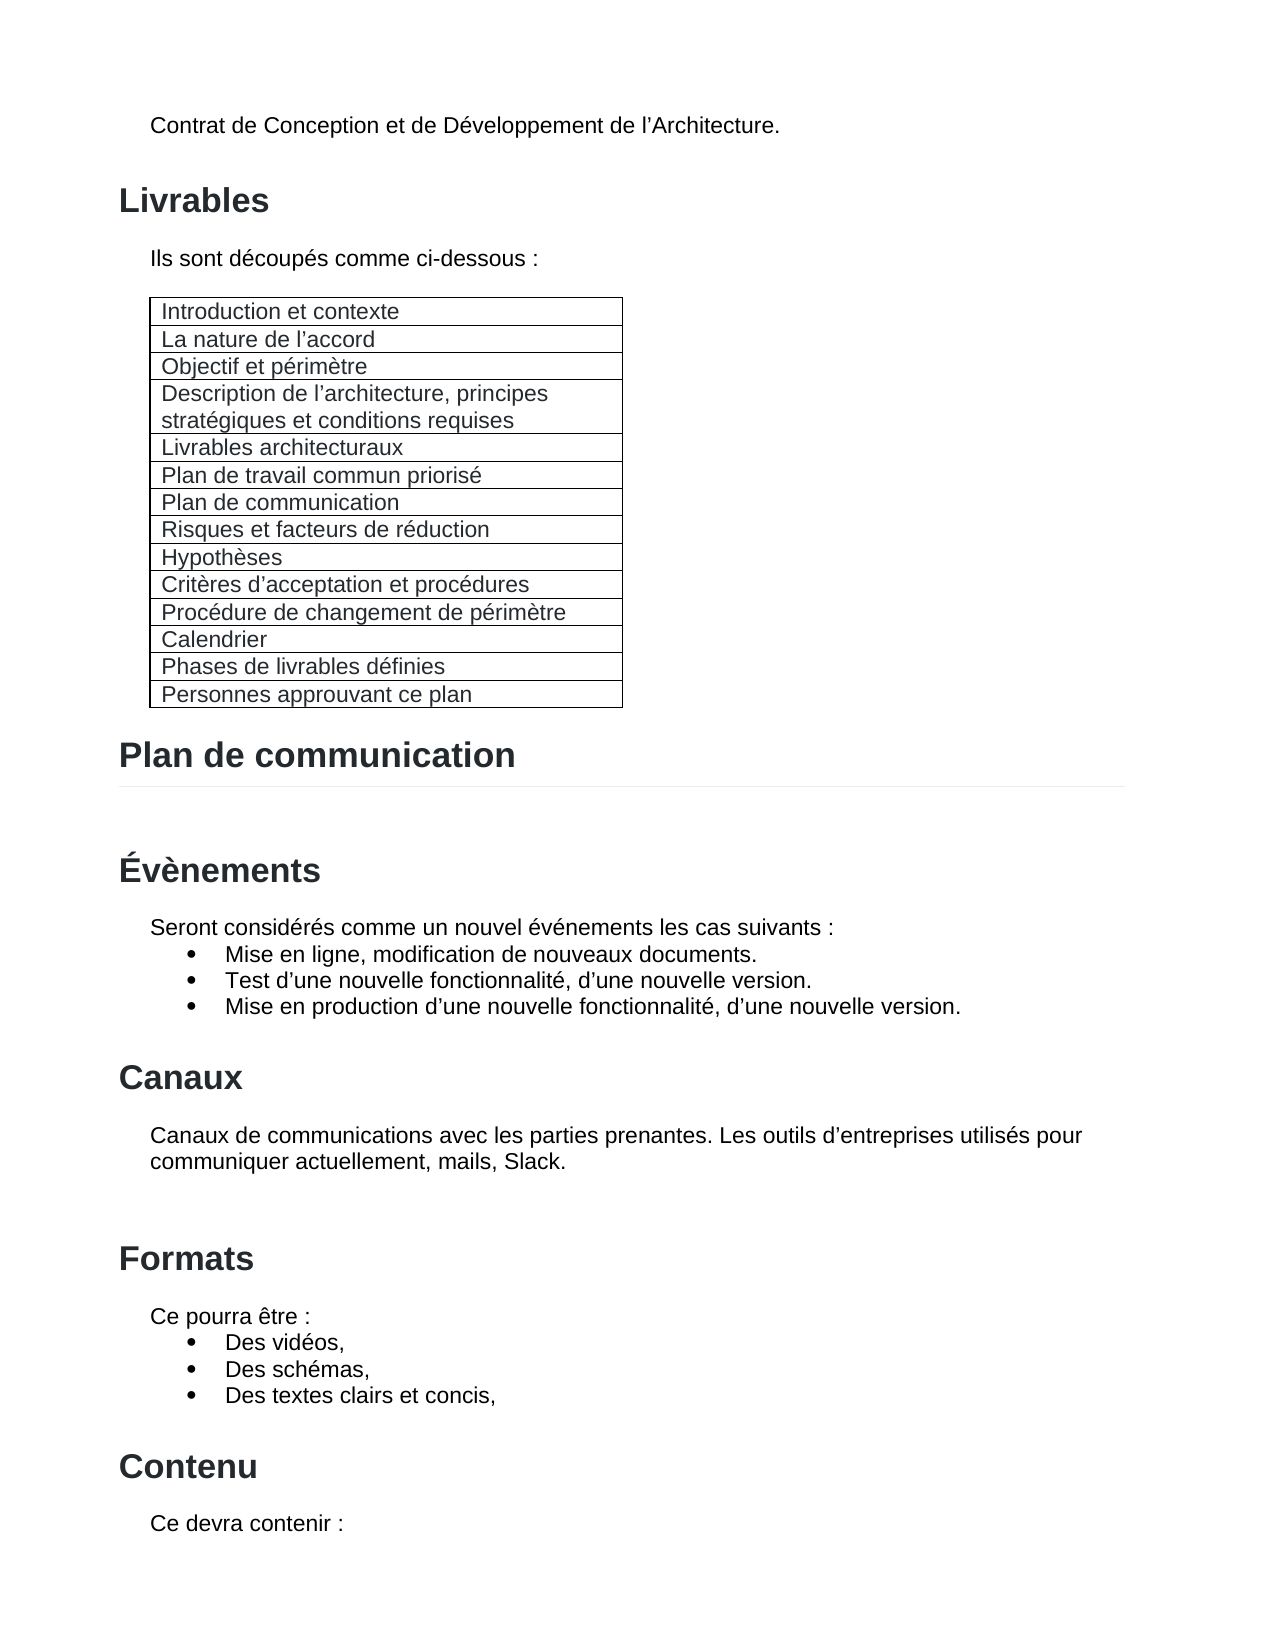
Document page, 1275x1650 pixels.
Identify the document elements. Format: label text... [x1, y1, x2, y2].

table_cell Critères d’acceptation et procédures [151, 571, 622, 597]
list Test d’une nouvelle fonctionnalité, d’une nouvelle version. [187, 967, 1125, 993]
table_cell Personnes approuvant ce plan [151, 681, 622, 707]
list Des textes clairs et concis, [187, 1382, 1125, 1408]
list Mise en production d’une nouvelle fonctionnalité, d’une nouvelle version. [187, 993, 1125, 1020]
subtitle Plan de communication [119, 734, 1125, 786]
subtitle Contenu [119, 1446, 1125, 1485]
text Ils sont découpés comme ci-dessous : [150, 244, 1125, 271]
text Seront considérés comme un nouvel événements les cas suivants : [150, 914, 1125, 941]
table_cell Hypothèses [151, 544, 622, 570]
table_cell Phases de livrables définies [151, 653, 622, 680]
table_cell Plan de travail commun priorisé [151, 462, 622, 488]
subtitle Évènements [119, 850, 1125, 889]
list Des schémas, [187, 1356, 1125, 1382]
text Contrat de Conception et de Développement de l’Architecture. [150, 112, 1125, 138]
list Mise en ligne, modification de nouveaux documents. [187, 941, 1125, 967]
table_cell Objectif et périmètre [151, 353, 622, 379]
text Ce devra contenir : [150, 1510, 1125, 1537]
text Canaux de communications avec les parties prenantes. Les outils d’entreprises utilisés pour communiquer actuellement, mails, Slack. [150, 1122, 1125, 1174]
list Des vidéos, [187, 1329, 1125, 1356]
text Ce pourra être : [150, 1303, 1125, 1329]
table_cell Calendrier [151, 626, 622, 652]
table_header Introduction et contexte [151, 298, 622, 324]
subtitle Canaux [119, 1057, 1125, 1097]
subtitle Livrables [119, 180, 1125, 219]
table_cell Description de l’architecture, principes stratégiques et conditions requises [151, 380, 622, 433]
table_cell Risques et facteurs de réduction [151, 516, 622, 543]
table_cell Plan de communication [151, 489, 622, 515]
subtitle Formats [119, 1238, 1125, 1278]
table_cell Procédure de changement de périmètre [151, 599, 622, 625]
table_cell Livrables architecturaux [151, 434, 622, 461]
